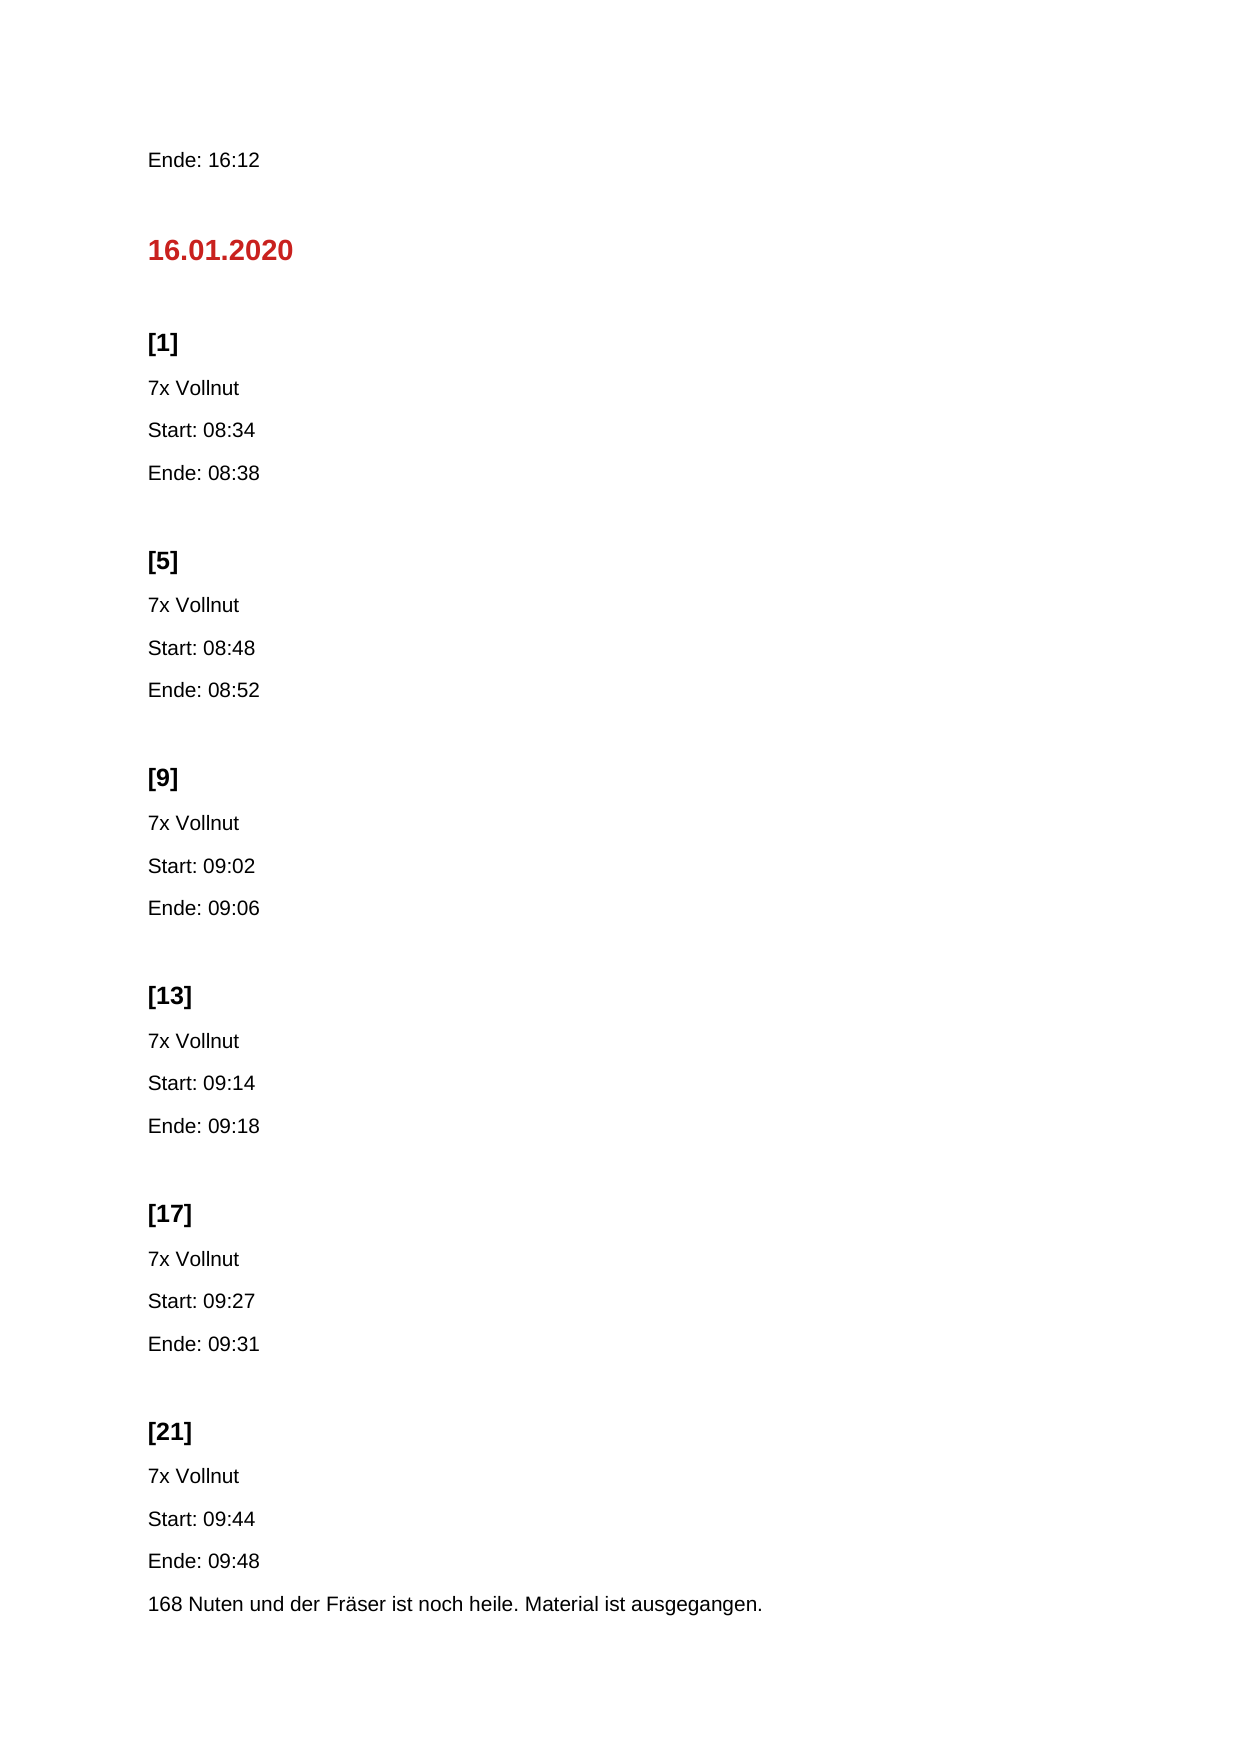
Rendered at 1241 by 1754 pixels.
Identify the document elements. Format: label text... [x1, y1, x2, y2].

text [9] [148, 763, 1093, 792]
text Start: 09:02 [148, 853, 1093, 877]
text [21] [148, 1416, 1093, 1445]
text [17] [148, 1199, 1093, 1227]
text Start: 09:14 [148, 1071, 1093, 1095]
text 7x Vollnut [148, 376, 1093, 399]
text Ende: 09:18 [148, 1114, 1093, 1138]
text 7x Vollnut [148, 1246, 1093, 1270]
text Ende: 09:48 [148, 1549, 1093, 1573]
text Start: 09:27 [148, 1289, 1093, 1313]
text Ende: 09:31 [148, 1331, 1093, 1355]
text [1] [148, 328, 1093, 357]
text 7x Vollnut [148, 593, 1093, 617]
text 7x Vollnut [148, 1464, 1093, 1488]
text Ende: 08:52 [148, 678, 1093, 702]
text Ende: 16:12 [148, 148, 1093, 172]
text 168 Nuten und der Fräser ist noch heile. Material ist ausgegangen. [148, 1592, 1093, 1616]
text Ende: 09:06 [148, 896, 1093, 920]
text 7x Vollnut [148, 811, 1093, 835]
text [5] [148, 546, 1093, 574]
text Start: 08:48 [148, 636, 1093, 660]
text Ende: 08:38 [148, 461, 1093, 484]
text Start: 09:44 [148, 1507, 1093, 1531]
text 7x Vollnut [148, 1029, 1093, 1053]
text [13] [148, 981, 1093, 1010]
text 16.01.2020 [148, 233, 1093, 266]
text Start: 08:34 [148, 418, 1093, 442]
